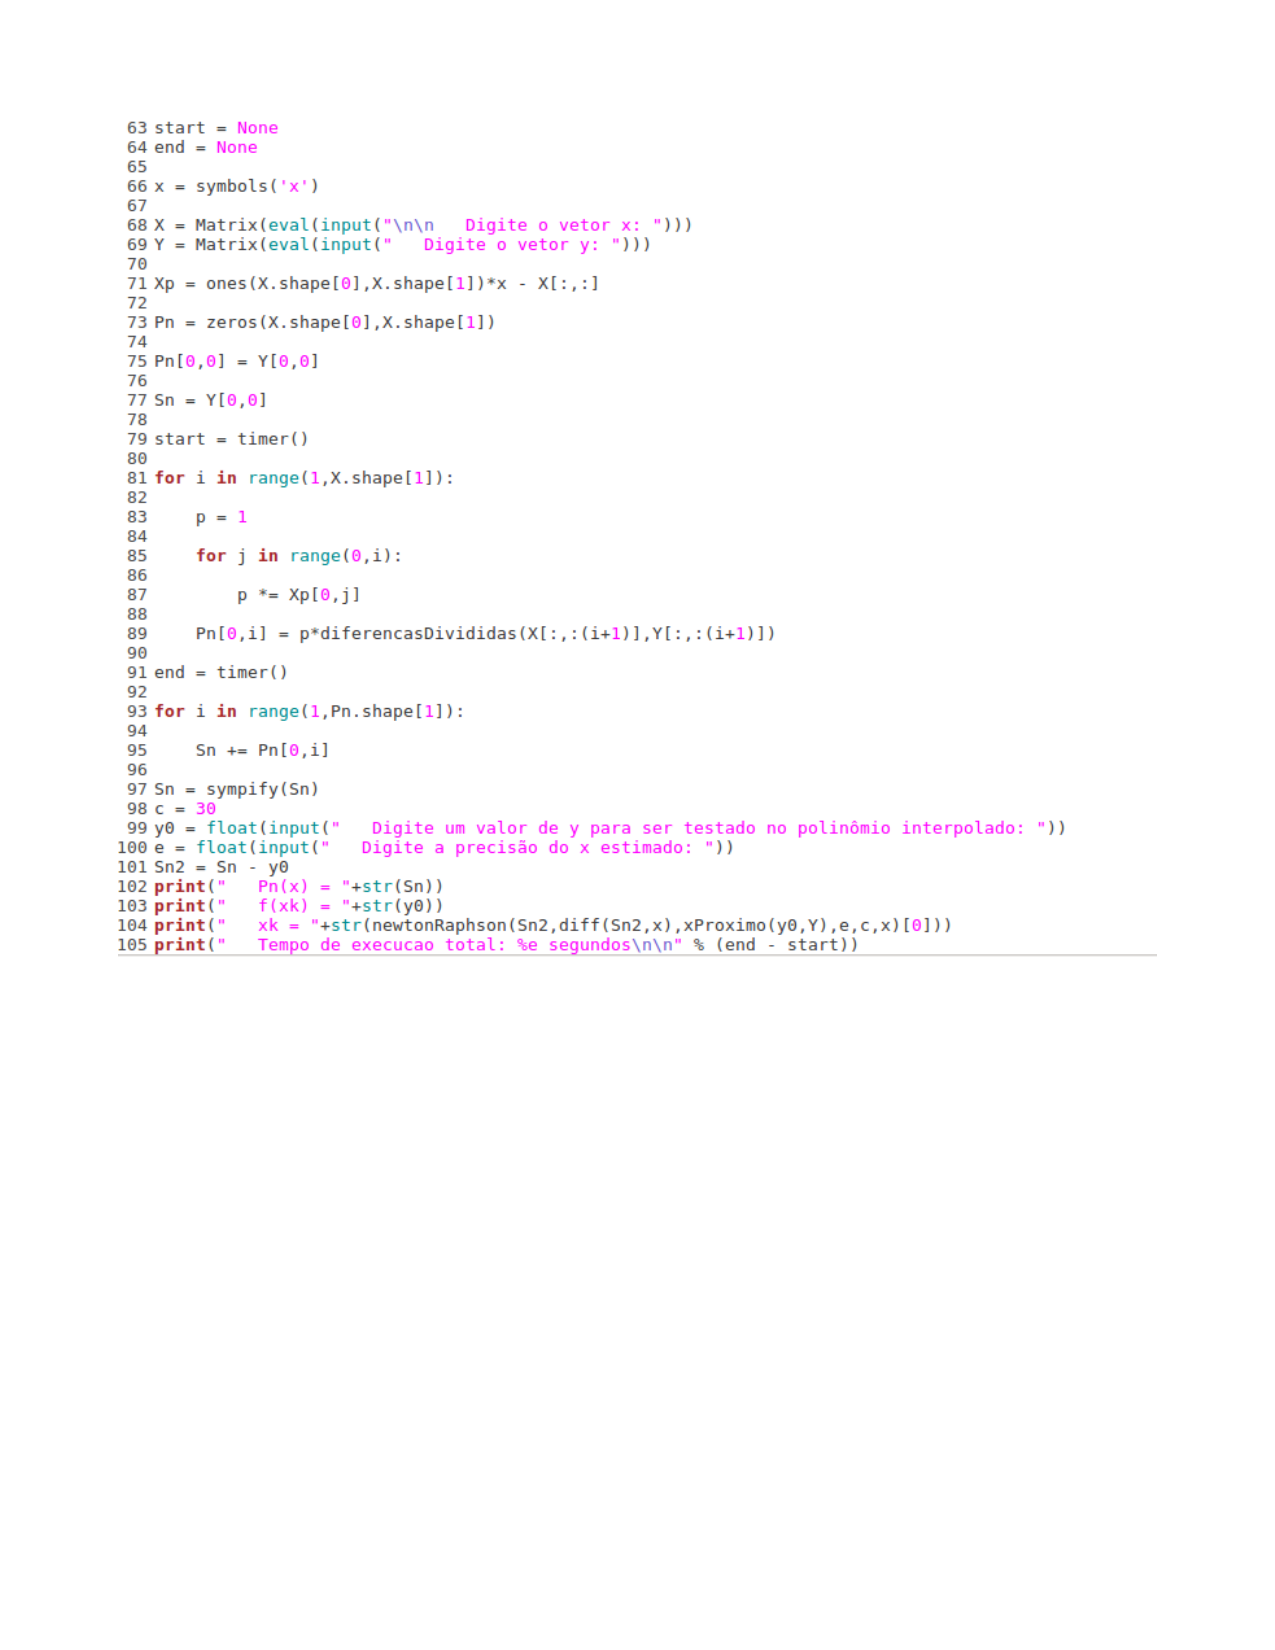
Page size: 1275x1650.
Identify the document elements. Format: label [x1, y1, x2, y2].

picture [118, 118, 1157, 957]
